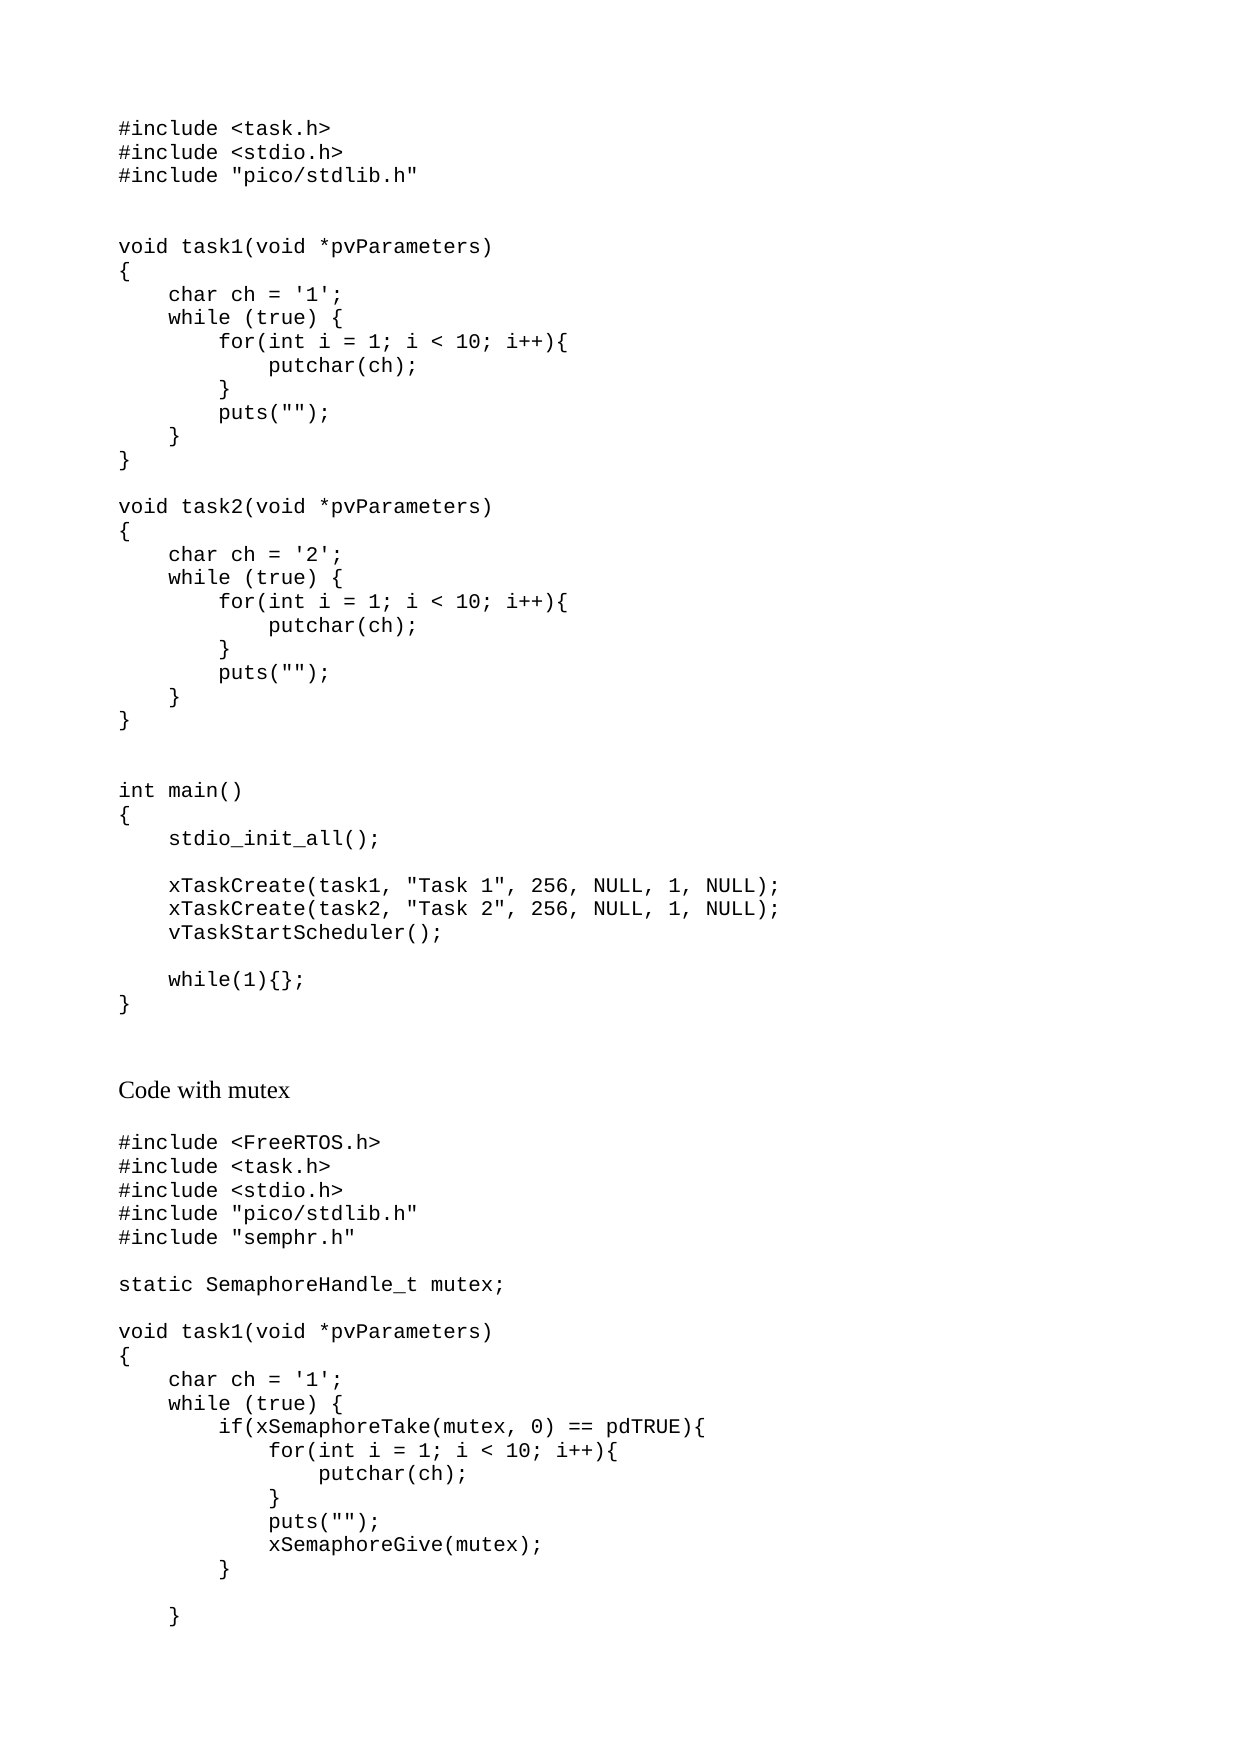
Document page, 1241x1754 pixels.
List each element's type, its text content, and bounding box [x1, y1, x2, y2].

text puts(""); [118, 402, 1122, 426]
text char ch = '2'; [118, 544, 1122, 567]
text if(xSemaphoreTake(mutex, 0) == pdTRUE){ [118, 1416, 1122, 1440]
text #include <stdio.h> [118, 142, 1122, 165]
text void task2(void *pvParameters) [118, 496, 1122, 520]
text putchar(ch); [118, 1463, 1122, 1487]
text { [118, 520, 1122, 544]
text for(int i = 1; i < 10; i++){ [118, 1440, 1122, 1463]
text } [118, 378, 1122, 402]
text } [118, 449, 1122, 473]
text Code with mutex [118, 1075, 1122, 1104]
text } [118, 426, 1122, 449]
text for(int i = 1; i < 10; i++){ [118, 331, 1122, 354]
text void task1(void *pvParameters) [118, 1322, 1122, 1345]
text { [118, 804, 1122, 827]
text char ch = '1'; [118, 1369, 1122, 1392]
text while (true) { [118, 307, 1122, 331]
text #include <task.h> [118, 118, 1122, 142]
text vTaskStartScheduler(); [118, 922, 1122, 946]
text { [118, 260, 1122, 284]
text while(1){}; [118, 969, 1122, 993]
text } [118, 686, 1122, 709]
text xTaskCreate(task1, "Task 1", 256, NULL, 1, NULL); [118, 875, 1122, 898]
text #include "pico/stdlib.h" [118, 165, 1122, 189]
text } [118, 638, 1122, 662]
text #include <FreeRTOS.h> [118, 1132, 1122, 1156]
text } [118, 993, 1122, 1017]
text xTaskCreate(task2, "Task 2", 256, NULL, 1, NULL); [118, 898, 1122, 922]
text puts(""); [118, 662, 1122, 686]
text } [118, 1487, 1122, 1511]
text #include <task.h> [118, 1156, 1122, 1180]
text } [118, 1558, 1122, 1582]
text #include "pico/stdlib.h" [118, 1203, 1122, 1227]
text putchar(ch); [118, 354, 1122, 378]
text } [118, 1605, 1122, 1629]
text #include "semphr.h" [118, 1227, 1122, 1251]
text char ch = '1'; [118, 284, 1122, 307]
text stdio_init_all(); [118, 827, 1122, 851]
text while (true) { [118, 1392, 1122, 1416]
text puts(""); [118, 1511, 1122, 1534]
text for(int i = 1; i < 10; i++){ [118, 591, 1122, 615]
text int main() [118, 780, 1122, 804]
text { [118, 1345, 1122, 1369]
text xSemaphoreGive(mutex); [118, 1534, 1122, 1558]
text putchar(ch); [118, 615, 1122, 638]
text static SemaphoreHandle_t mutex; [118, 1274, 1122, 1298]
text #include <stdio.h> [118, 1180, 1122, 1203]
text while (true) { [118, 567, 1122, 591]
text void task1(void *pvParameters) [118, 236, 1122, 260]
text } [118, 709, 1122, 733]
